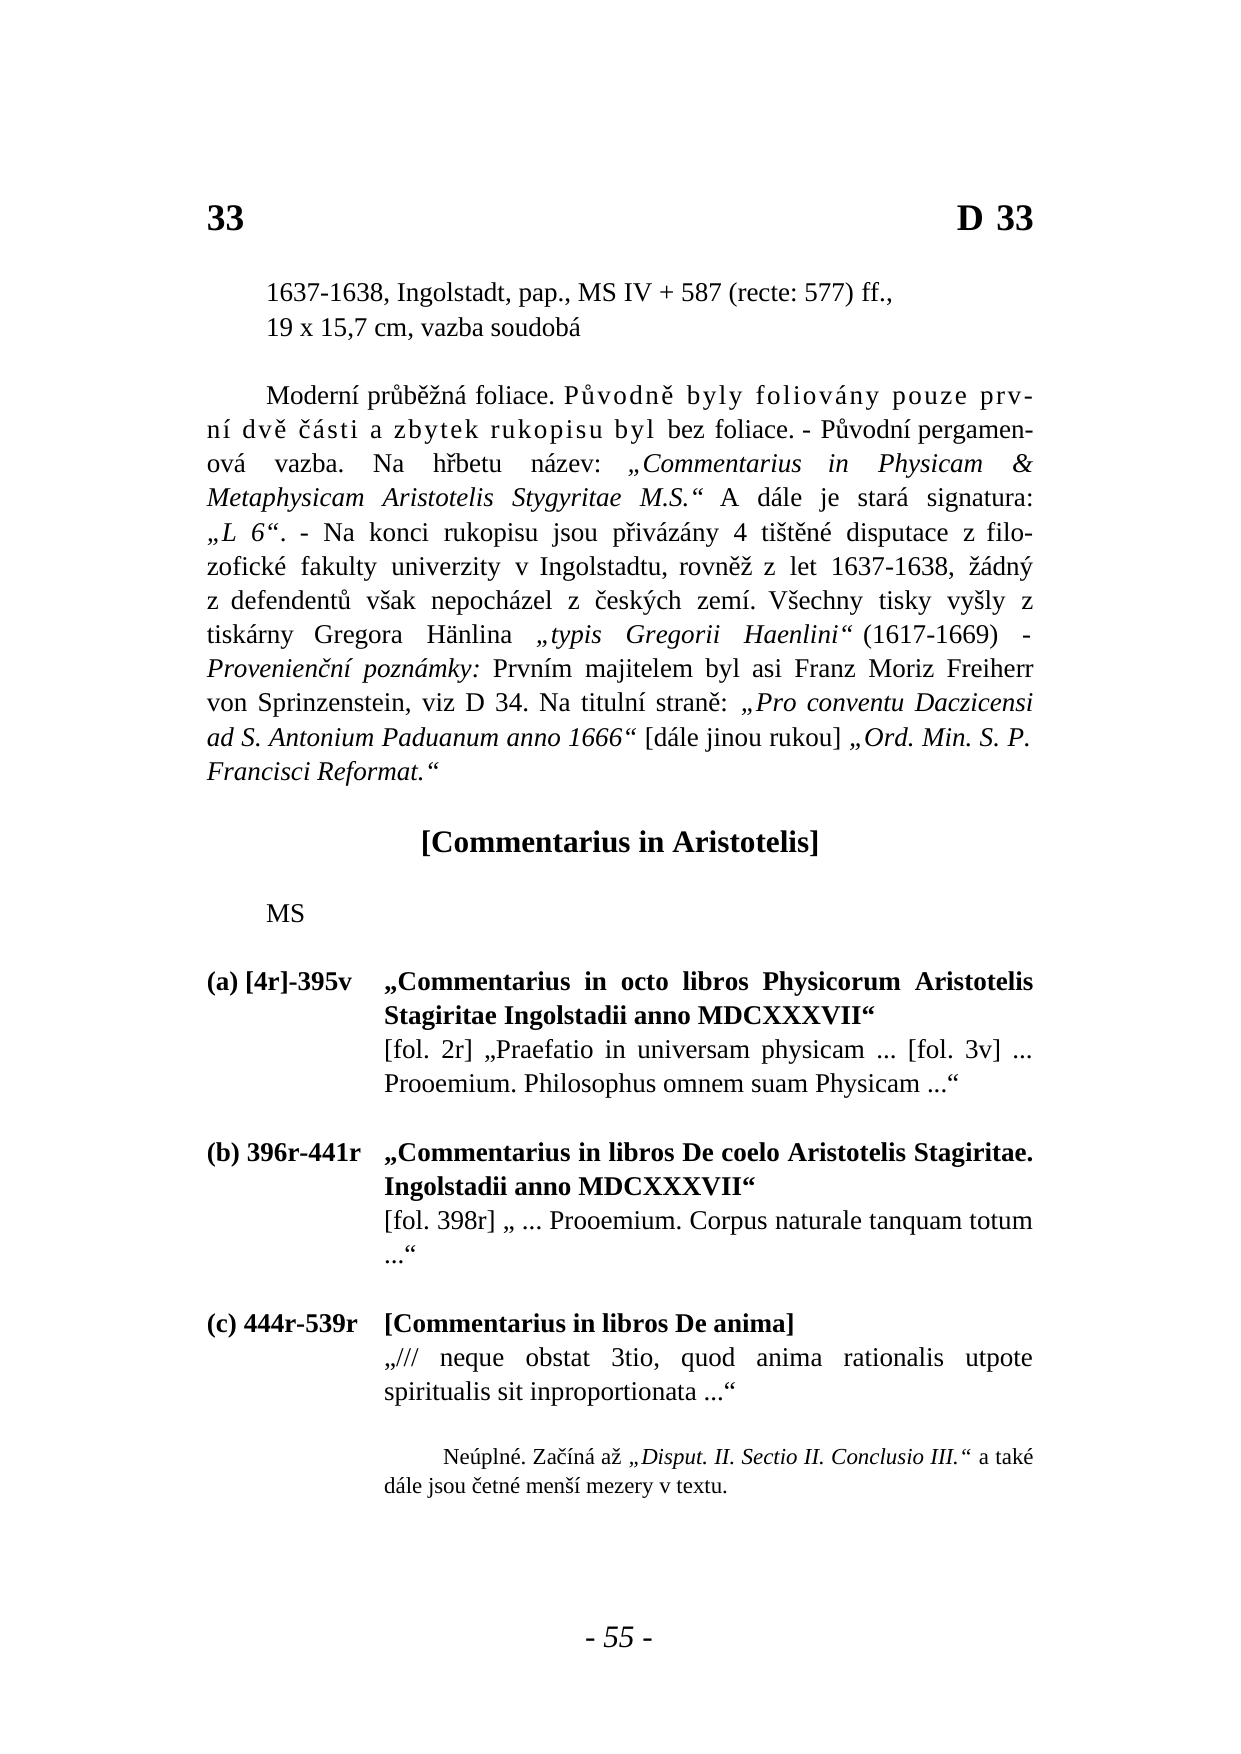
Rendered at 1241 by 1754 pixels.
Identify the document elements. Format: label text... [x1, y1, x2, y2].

text (c) 444r-539r [Commentarius in libros De anima] [207, 1307, 1033, 1338]
text Moderní průběžná foliace. Původně byly foliovány pouze prv- ní dvě části a zbytek rukopisu byl bez foliace. - Původní pergamen- ová vazba. Na hřbetu název: „Commentarius in Physicam & Metaphysicam Aristotelis Stygyritae M.S.“ A dále je stará signatura: „L 6“. - Na konci rukopisu jsou přivázány 4 tištěné disputace z filo- zofické fakulty univerzity v Ingolstadtu, rovněž z let 1637-1638, žádný z defendentů však nepocházel z českých zemí. Všechny tisky vyšly z tiskárny Gregora Hänlina „typis Gregorii Haenlini“ (1617-1669) - Provenienční poznámky: Prvním majitelem byl asi Franz Moriz Freiherr von Sprinzenstein, viz D 34. Na titulní straně: „Pro conventu Daczicensi ad S. Antonium Paduanum anno 1666“ [dále jinou rukou] „Ord. Min. S. P. Francisci Reformat.“ [207, 379, 1033, 786]
text (b) 396r-441r „Commentarius in libros De coelo Aristotelis Stagiritae. Ingolstadii anno MDCXXXVII“ [207, 1136, 1033, 1201]
text (a) [4r]-395v „Commentarius in octo libros Physicorum Aristotelis Stagiritae Ingolstadii anno MDCXXXVII“ [207, 965, 1033, 1030]
text 1637-1638, Ingolstadt, pap., MS IV + 587 (recte: 577) ff., 19 x 15,7 cm, vazba soudobá [266, 276, 1033, 342]
text Neúplné. Začíná až „Disput. II. Sectio II. Conclusio III.“ a také dále jsou četné menší mezery v textu. [384, 1443, 1033, 1499]
text MS [207, 897, 1033, 928]
text „/// neque obstat 3tio, quod anima rationalis utpote spiritualis sit inproportionata ...“ [384, 1341, 1033, 1406]
text 33 D 33 [207, 195, 1033, 238]
text [fol. 398r] „ ... Prooemium. Corpus naturale tanquam totum ...“ [384, 1204, 1033, 1269]
text [fol. 2r] „Praefatio in universam physicam ... [fol. 3v] ... Prooemium. Philosophus omnem suam Physicam ...“ [384, 1033, 1033, 1099]
text [Commentarius in Aristotelis] [207, 823, 1033, 859]
